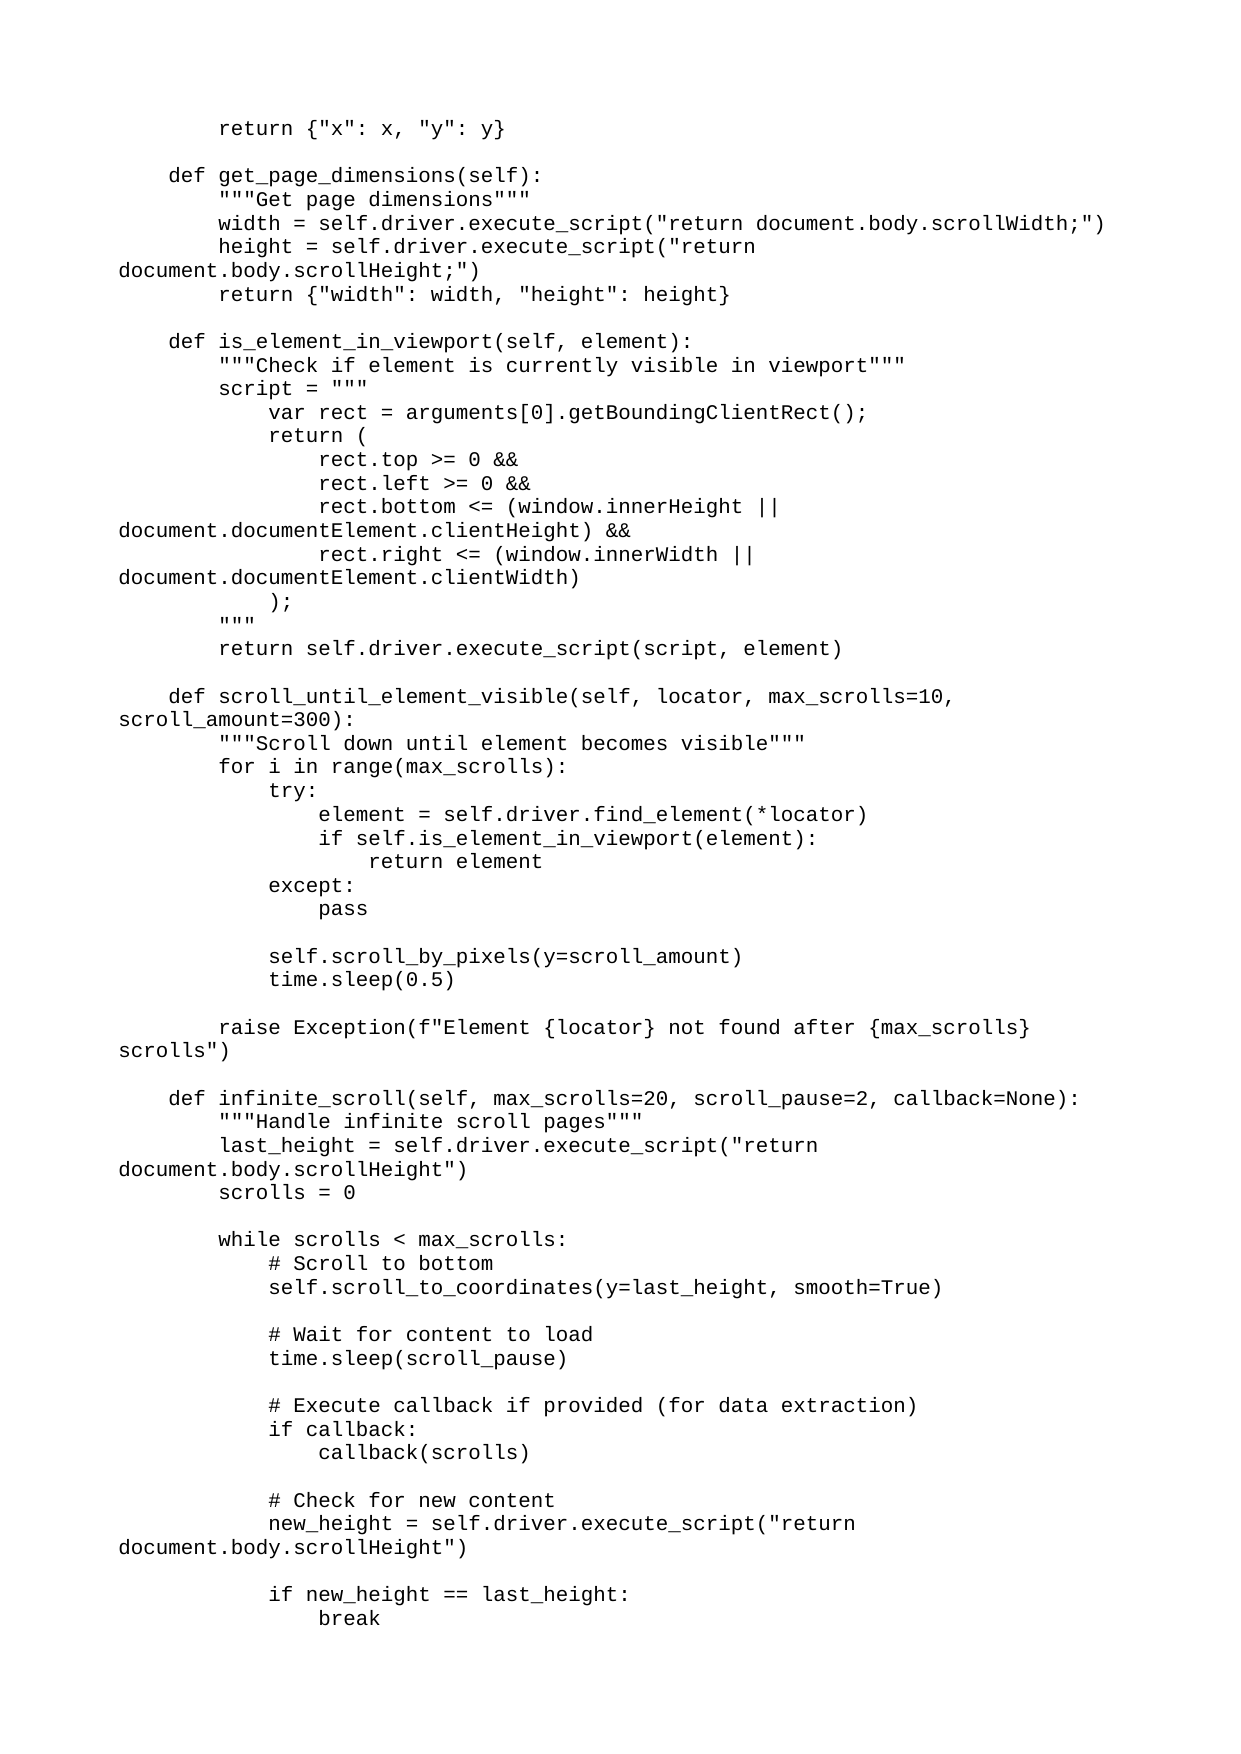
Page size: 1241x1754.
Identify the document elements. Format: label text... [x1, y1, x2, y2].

text try: [118, 780, 1122, 804]
text if callback: [118, 1419, 1122, 1442]
text def scroll_until_element_visible(self, locator, max_scrolls=10, scroll_amount=300): [118, 686, 1122, 733]
text """Handle infinite scroll pages""" [118, 1111, 1122, 1135]
text rect.right <= (window.innerWidth || document.documentElement.clientWidth) [118, 544, 1122, 591]
text script = """ [118, 378, 1122, 402]
text # Check for new content [118, 1489, 1122, 1513]
text return ( [118, 426, 1122, 449]
text last_height = self.driver.execute_script("return document.body.scrollHeight") [118, 1135, 1122, 1182]
text pass [118, 898, 1122, 922]
text time.sleep(0.5) [118, 969, 1122, 993]
text def infinite_scroll(self, max_scrolls=20, scroll_pause=2, callback=None): [118, 1088, 1122, 1111]
text # Wait for content to load [118, 1324, 1122, 1348]
text if self.is_element_in_viewport(element): [118, 827, 1122, 851]
text rect.top >= 0 && [118, 449, 1122, 473]
text while scrolls < max_scrolls: [118, 1229, 1122, 1253]
text return {"width": width, "height": height} [118, 284, 1122, 307]
text # Execute callback if provided (for data extraction) [118, 1395, 1122, 1419]
text def get_page_dimensions(self): [118, 165, 1122, 189]
text rect.left >= 0 && [118, 473, 1122, 496]
text break [118, 1608, 1122, 1631]
text element = self.driver.find_element(*locator) [118, 804, 1122, 827]
text ); [118, 591, 1122, 615]
text except: [118, 875, 1122, 898]
text def is_element_in_viewport(self, element): [118, 331, 1122, 354]
text scrolls = 0 [118, 1182, 1122, 1206]
text var rect = arguments[0].getBoundingClientRect(); [118, 402, 1122, 426]
text callback(scrolls) [118, 1442, 1122, 1466]
text if new_height == last_height: [118, 1584, 1122, 1608]
text new_height = self.driver.execute_script("return document.body.scrollHeight") [118, 1513, 1122, 1561]
text # Scroll to bottom [118, 1253, 1122, 1277]
text raise Exception(f"Element {locator} not found after {max_scrolls} scrolls") [118, 1017, 1122, 1064]
text """Scroll down until element becomes visible""" [118, 733, 1122, 757]
text return self.driver.execute_script(script, element) [118, 638, 1122, 662]
text """Get page dimensions""" [118, 189, 1122, 213]
text for i in range(max_scrolls): [118, 757, 1122, 780]
text height = self.driver.execute_script("return document.body.scrollHeight;") [118, 236, 1122, 284]
text rect.bottom <= (window.innerHeight || document.documentElement.clientHeight) && [118, 496, 1122, 544]
text self.scroll_to_coordinates(y=last_height, smooth=True) [118, 1277, 1122, 1300]
text """Check if element is currently visible in viewport""" [118, 354, 1122, 378]
text time.sleep(scroll_pause) [118, 1348, 1122, 1371]
text return element [118, 851, 1122, 875]
text self.scroll_by_pixels(y=scroll_amount) [118, 946, 1122, 969]
text """ [118, 615, 1122, 638]
text width = self.driver.execute_script("return document.body.scrollWidth;") [118, 213, 1122, 236]
text return {"x": x, "y": y} [118, 118, 1122, 142]
